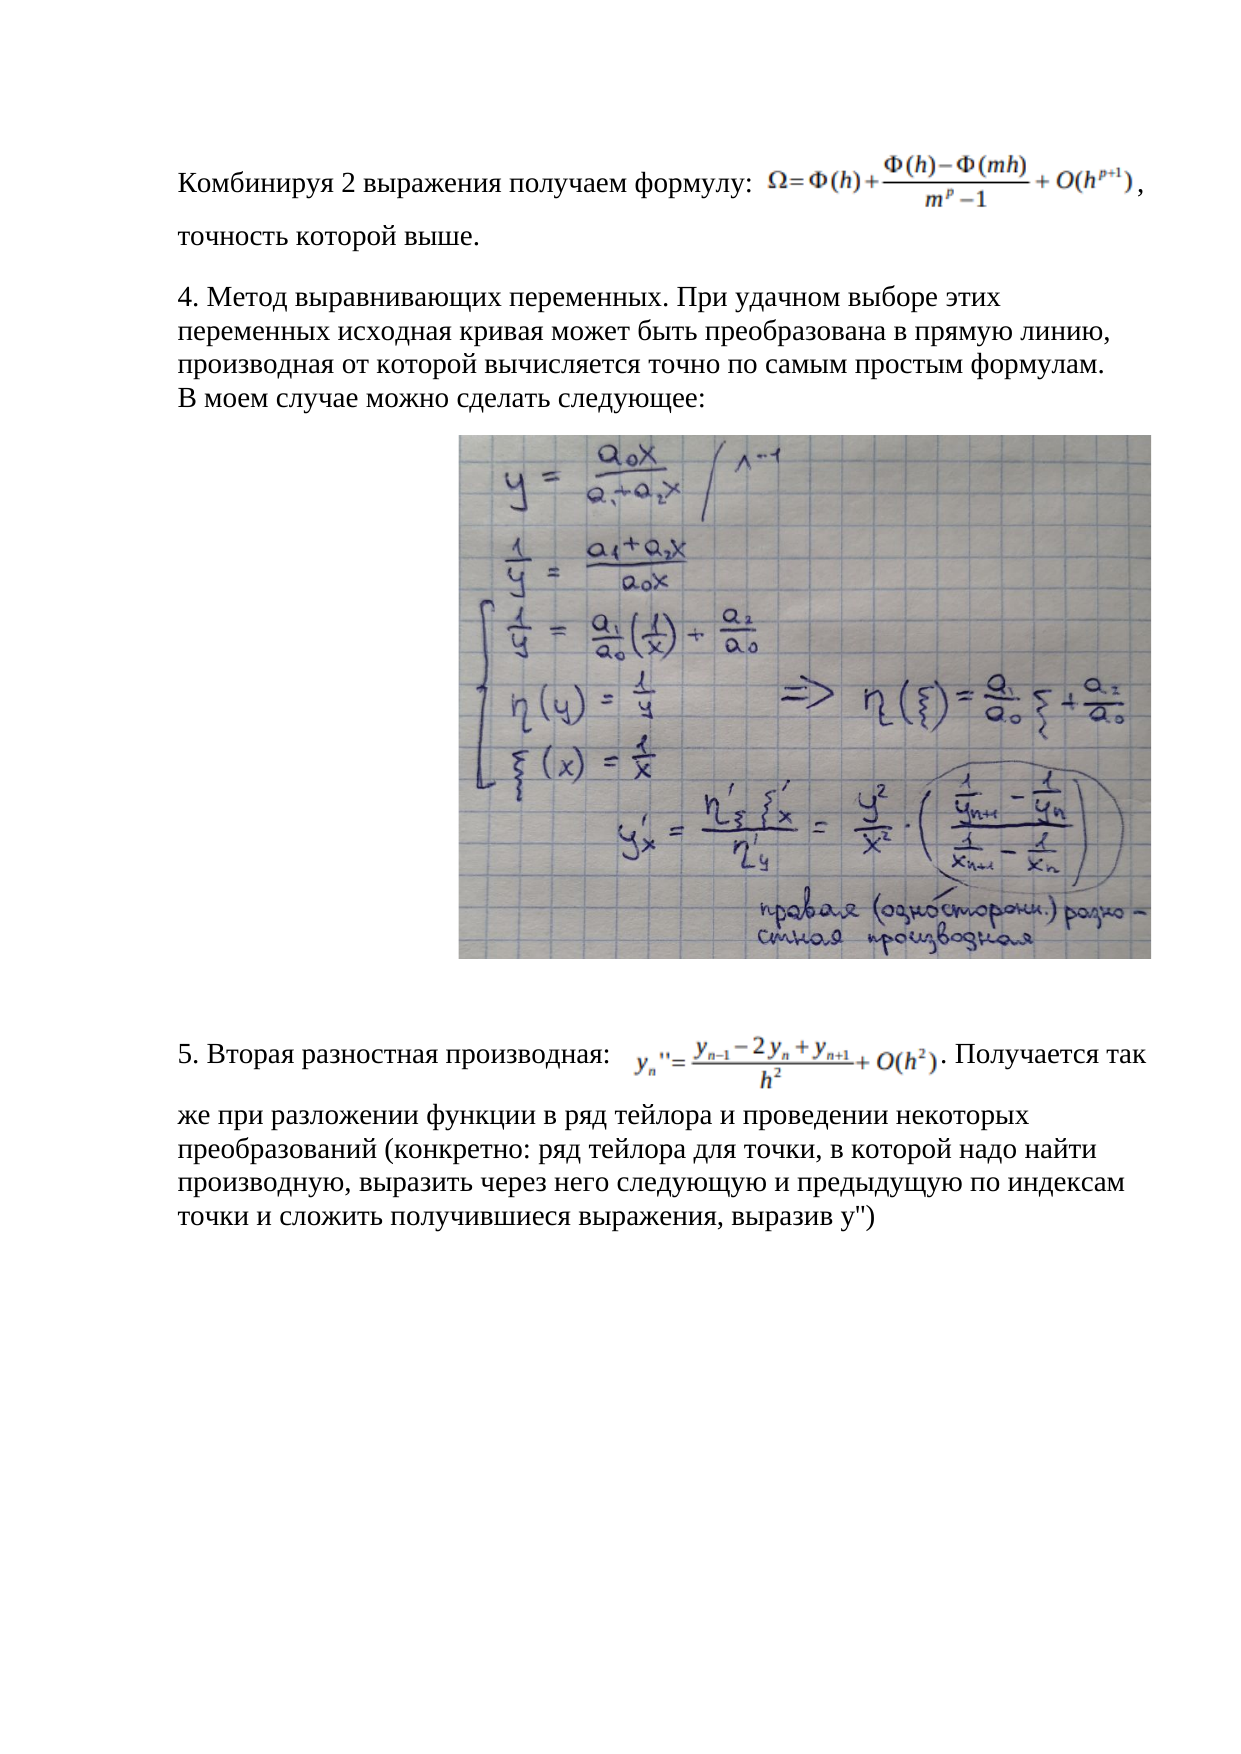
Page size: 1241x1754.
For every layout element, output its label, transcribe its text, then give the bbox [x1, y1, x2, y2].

picture [618, 1030, 940, 1098]
picture [458, 435, 1152, 959]
picture [760, 146, 1137, 218]
text В моем случае можно сделать следующее: [177, 380, 1152, 414]
text 5. Вторая разностная производная: . Получается так же при разложении функции в ряд тейлора и проведении некоторых преобразований (конкретно: ряд тейлора для точки, в которой надо найти производную, выразить через него следующую и предыдущую по индексам точки и сложить получившиеся выражения, выразив y'') [177, 1030, 1152, 1231]
text Комбинируя 2 выражения получаем формулу: , точность которой выше. [177, 146, 1152, 251]
text 4. Метод выравнивающих переменных. При удачном выборе этих переменных исходная кривая может быть преобразована в прямую линию, производная от которой вычисляется точно по самым простым формулам. [177, 279, 1152, 380]
